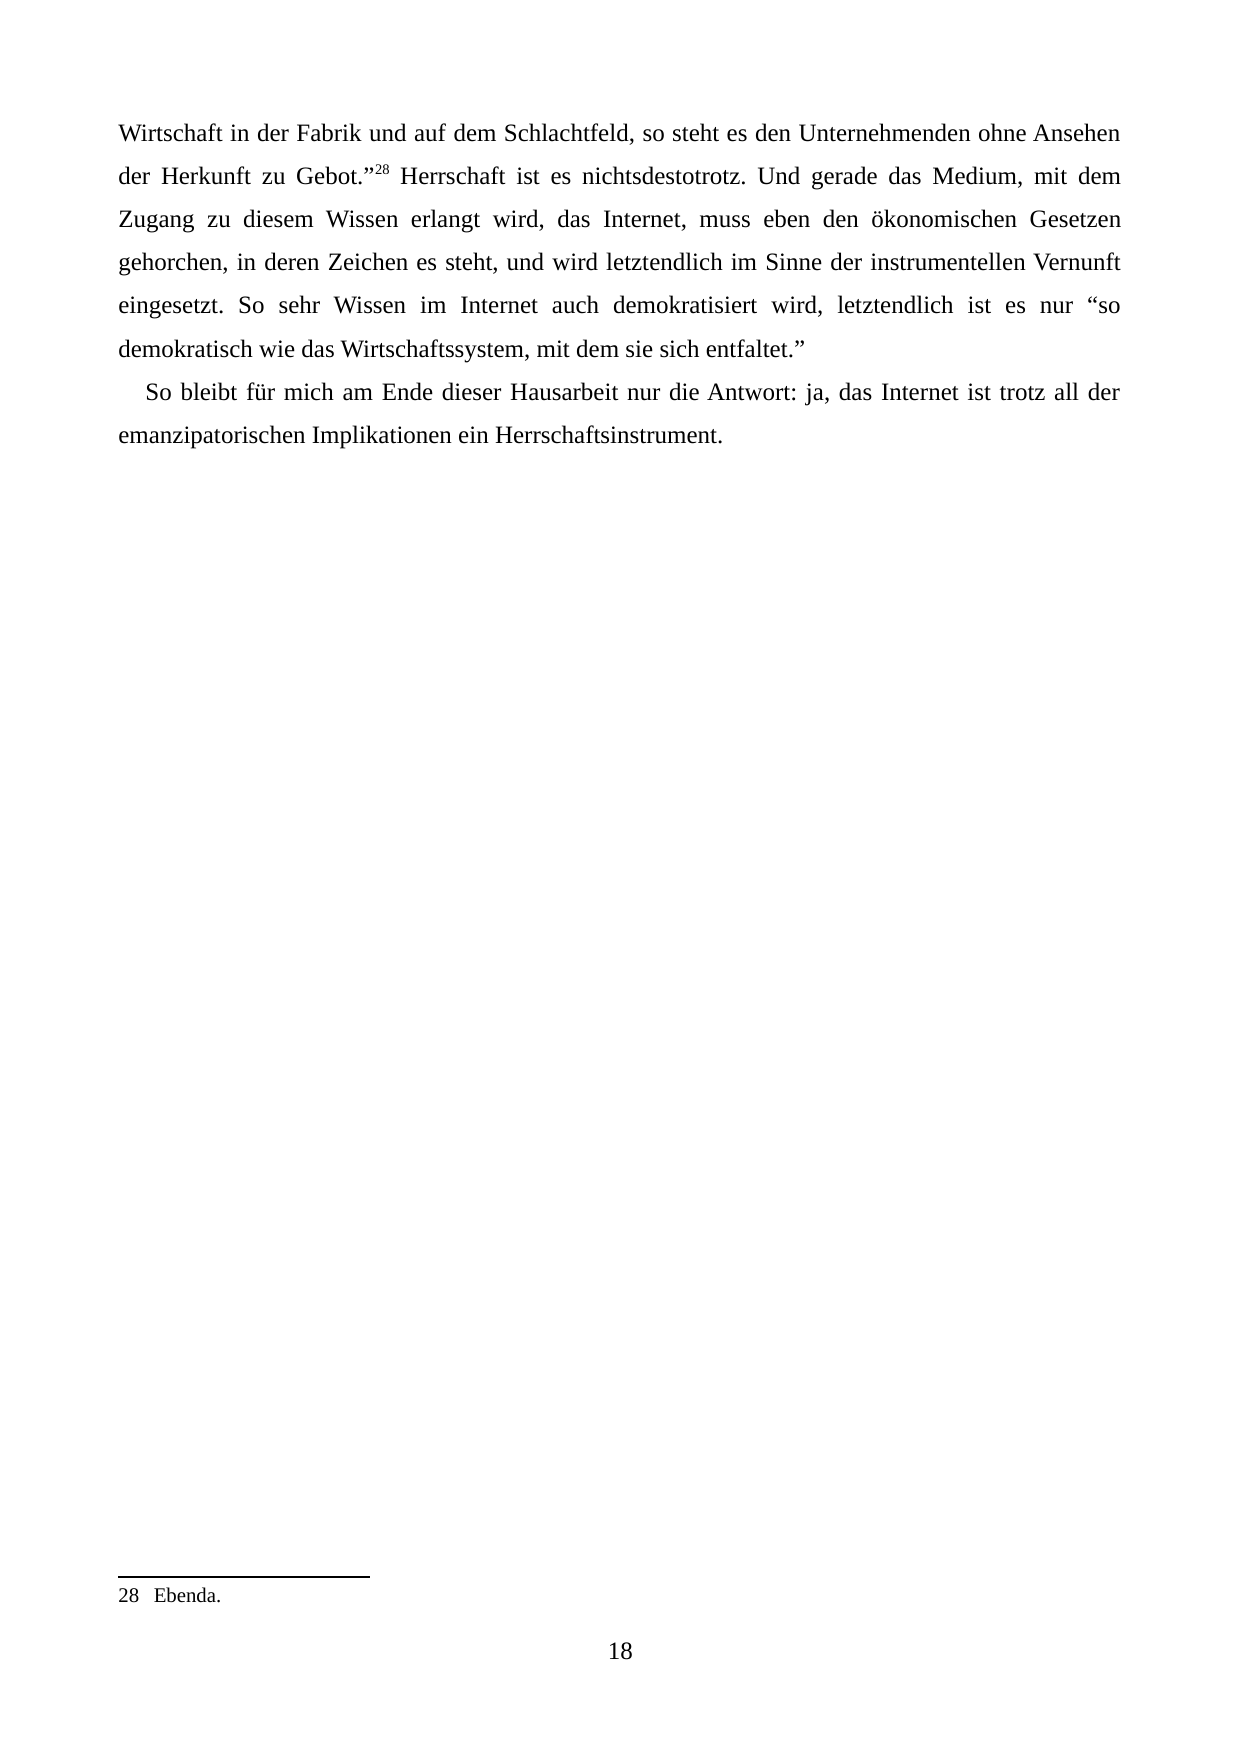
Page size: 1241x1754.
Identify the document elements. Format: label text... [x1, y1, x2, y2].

text Ebenda. [118, 1583, 1122, 1607]
text So bleibt für mich am Ende dieser Hausarbeit nur die Antwort: ja, das Internet ist trotz all der emanzipatorischen Implikationen ein Herrschaftsinstrument. [118, 377, 1122, 449]
text Wirtschaft in der Fabrik und auf dem Schlachtfeld, so steht es den Unternehmenden ohne Ansehen der Herkunft zu Gebot.” Herrschaft ist es nichtsdestotrotz. Und gerade das Medium, mit dem Zugang zu diesem Wissen erlangt wird, das Internet, muss eben den ökonomischen Gesetzen gehorchen, in deren Zeichen es steht, und wird letztendlich im Sinne der instrumentellen Vernunft eingesetzt. So sehr Wissen im Internet auch demokratisiert wird, letztendlich ist es nur “so demokratisch wie das Wirtschaftssystem, mit dem sie sich entfaltet.” [118, 118, 1122, 362]
